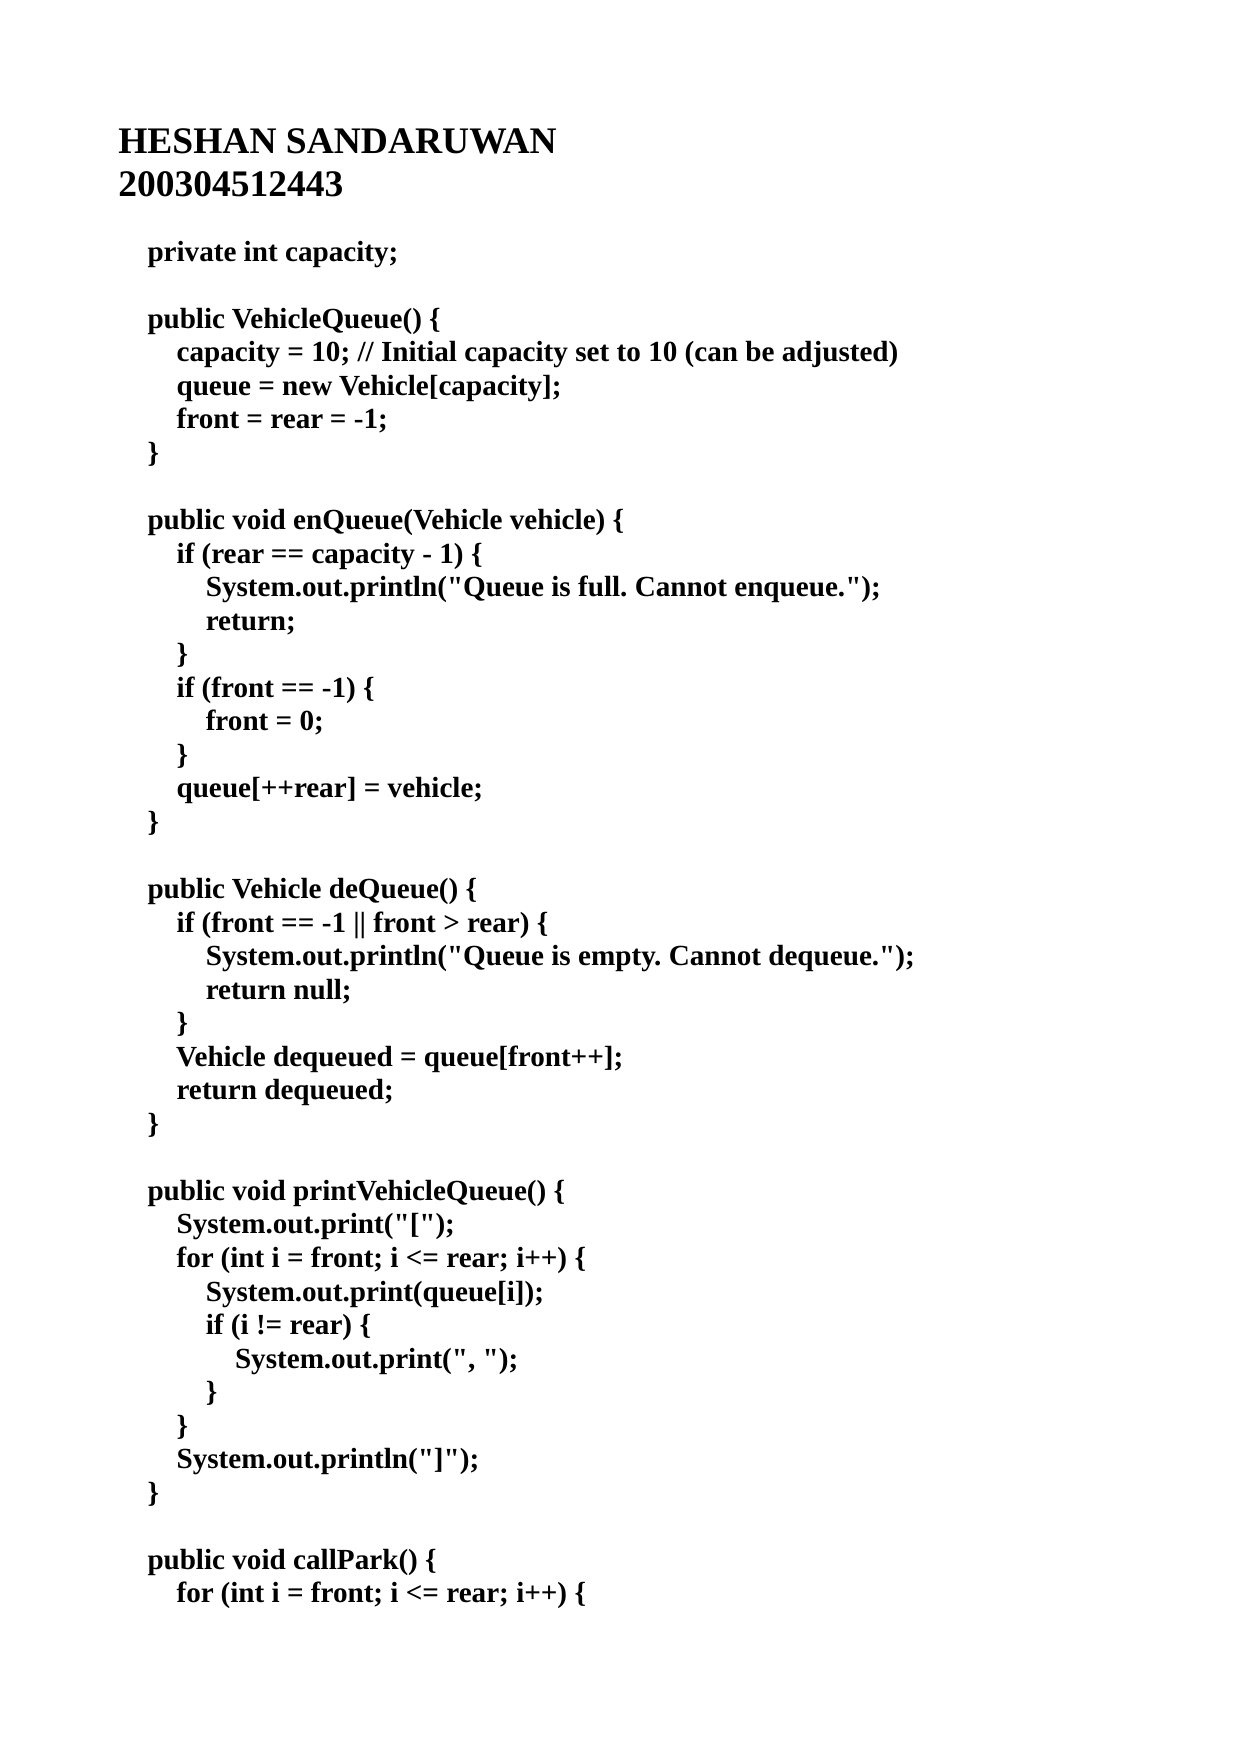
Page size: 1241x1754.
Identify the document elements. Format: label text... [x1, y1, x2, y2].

text if (rear == capacity - 1) { [118, 536, 1122, 569]
text front = 0; [118, 703, 1122, 737]
text if (i != rear) { [118, 1307, 1122, 1341]
text System.out.println("]"); [118, 1441, 1122, 1475]
text Vehicle dequeued = queue[front++]; [118, 1039, 1122, 1072]
text } [118, 1408, 1122, 1441]
text System.out.print("["); [118, 1207, 1122, 1240]
text System.out.print(queue[i]); [118, 1274, 1122, 1307]
text public void callPark() { [118, 1542, 1122, 1576]
text } [118, 804, 1122, 838]
text } [118, 1005, 1122, 1039]
text } [118, 636, 1122, 670]
text for (int i = front; i <= rear; i++) { [118, 1576, 1122, 1609]
text } [118, 737, 1122, 771]
text front = rear = -1; [118, 402, 1122, 435]
text } [118, 435, 1122, 469]
text public void printVehicleQueue() { [118, 1173, 1122, 1207]
text private int capacity; [118, 234, 1122, 267]
text for (int i = front; i <= rear; i++) { [118, 1240, 1122, 1274]
text queue = new Vehicle[capacity]; [118, 368, 1122, 402]
text return dequeued; [118, 1072, 1122, 1106]
text if (front == -1) { [118, 670, 1122, 703]
text } [118, 1106, 1122, 1139]
text System.out.println("Queue is empty. Cannot dequeue."); [118, 938, 1122, 972]
text return null; [118, 972, 1122, 1005]
text capacity = 10; // Initial capacity set to 10 (can be adjusted) [118, 334, 1122, 368]
text public void enQueue(Vehicle vehicle) { [118, 502, 1122, 536]
text queue[++rear] = vehicle; [118, 771, 1122, 804]
text public Vehicle deQueue() { [118, 871, 1122, 905]
text } [118, 1475, 1122, 1508]
text System.out.print(", "); [118, 1341, 1122, 1374]
text if (front == -1 || front > rear) { [118, 905, 1122, 938]
text } [118, 1374, 1122, 1408]
text return; [118, 603, 1122, 636]
text public VehicleQueue() { [118, 301, 1122, 334]
text System.out.println("Queue is full. Cannot enqueue."); [118, 569, 1122, 603]
